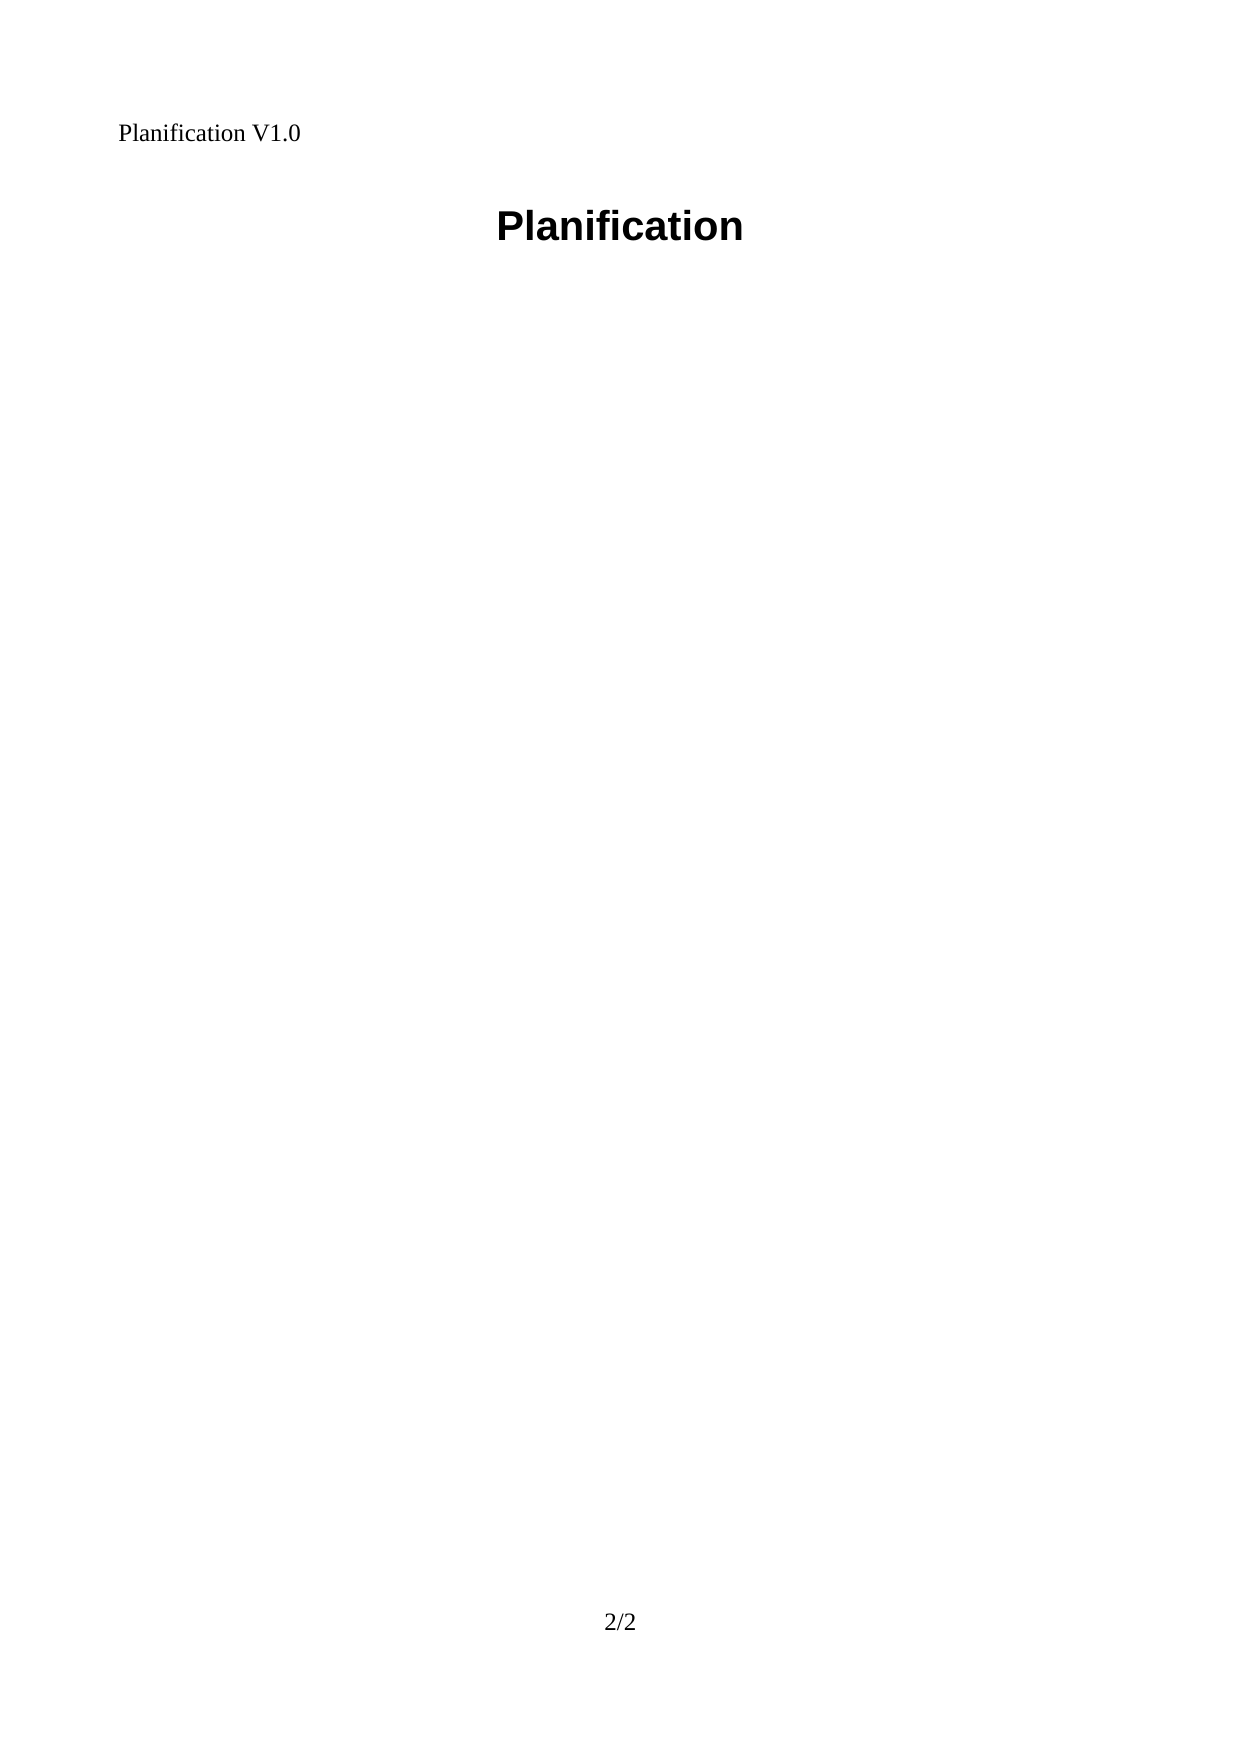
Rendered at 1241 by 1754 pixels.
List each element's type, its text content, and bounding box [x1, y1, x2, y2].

subtitle Planification [118, 201, 1122, 249]
